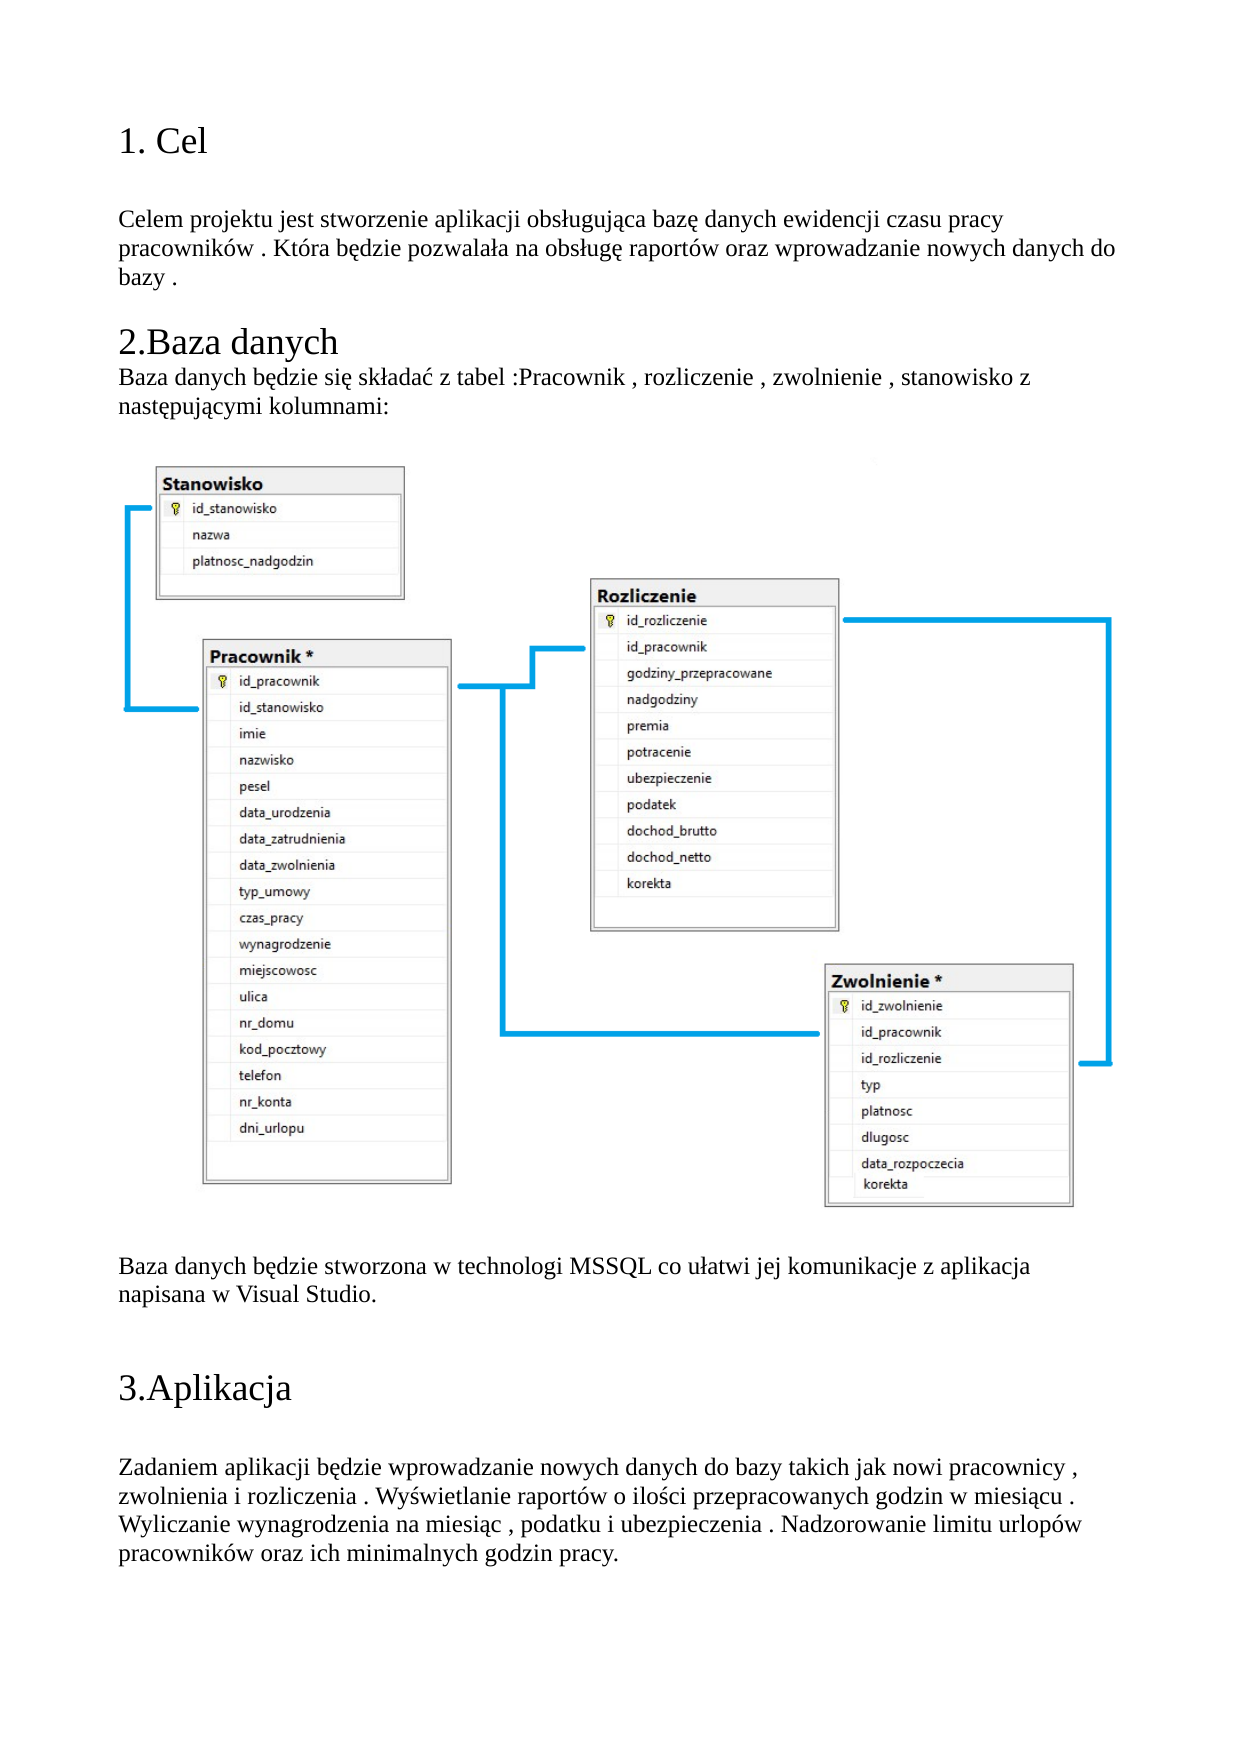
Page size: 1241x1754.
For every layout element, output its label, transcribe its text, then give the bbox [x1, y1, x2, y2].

text Wyliczanie wynagrodzenia na miesiąc , podatku i ubezpieczenia . Nadzorowanie limitu urlopów pracowników oraz ich minimalnych godzin pracy. [118, 1509, 1122, 1567]
text Zadaniem aplikacji będzie wprowadzanie nowych danych do bazy takich jak nowi pracownicy , zwolnienia i rozliczenia . Wyświetlanie raportów o ilości przepracowanych godzin w miesiącu . [118, 1452, 1122, 1509]
text Celem projektu jest stworzenie aplikacji obsługująca bazę danych ewidencji czasu pracy pracowników . Która będzie pozwalała na obsługę raportów oraz wprowadzanie nowych danych do bazy . [118, 204, 1122, 291]
text Baza danych będzie stworzona w technologi MSSQL co ułatwi jej komunikacje z aplikacja napisana w Visual Studio. [118, 1251, 1122, 1308]
text 2.Baza danych [118, 319, 1122, 362]
text 3.Aplikacja [118, 1366, 1122, 1409]
text 1. Cel [118, 118, 1122, 161]
picture [118, 448, 1123, 1222]
text Baza danych będzie się składać z tabel :Pracownik , rozliczenie , zwolnienie , stanowisko z następującymi kolumnami: [118, 362, 1122, 420]
